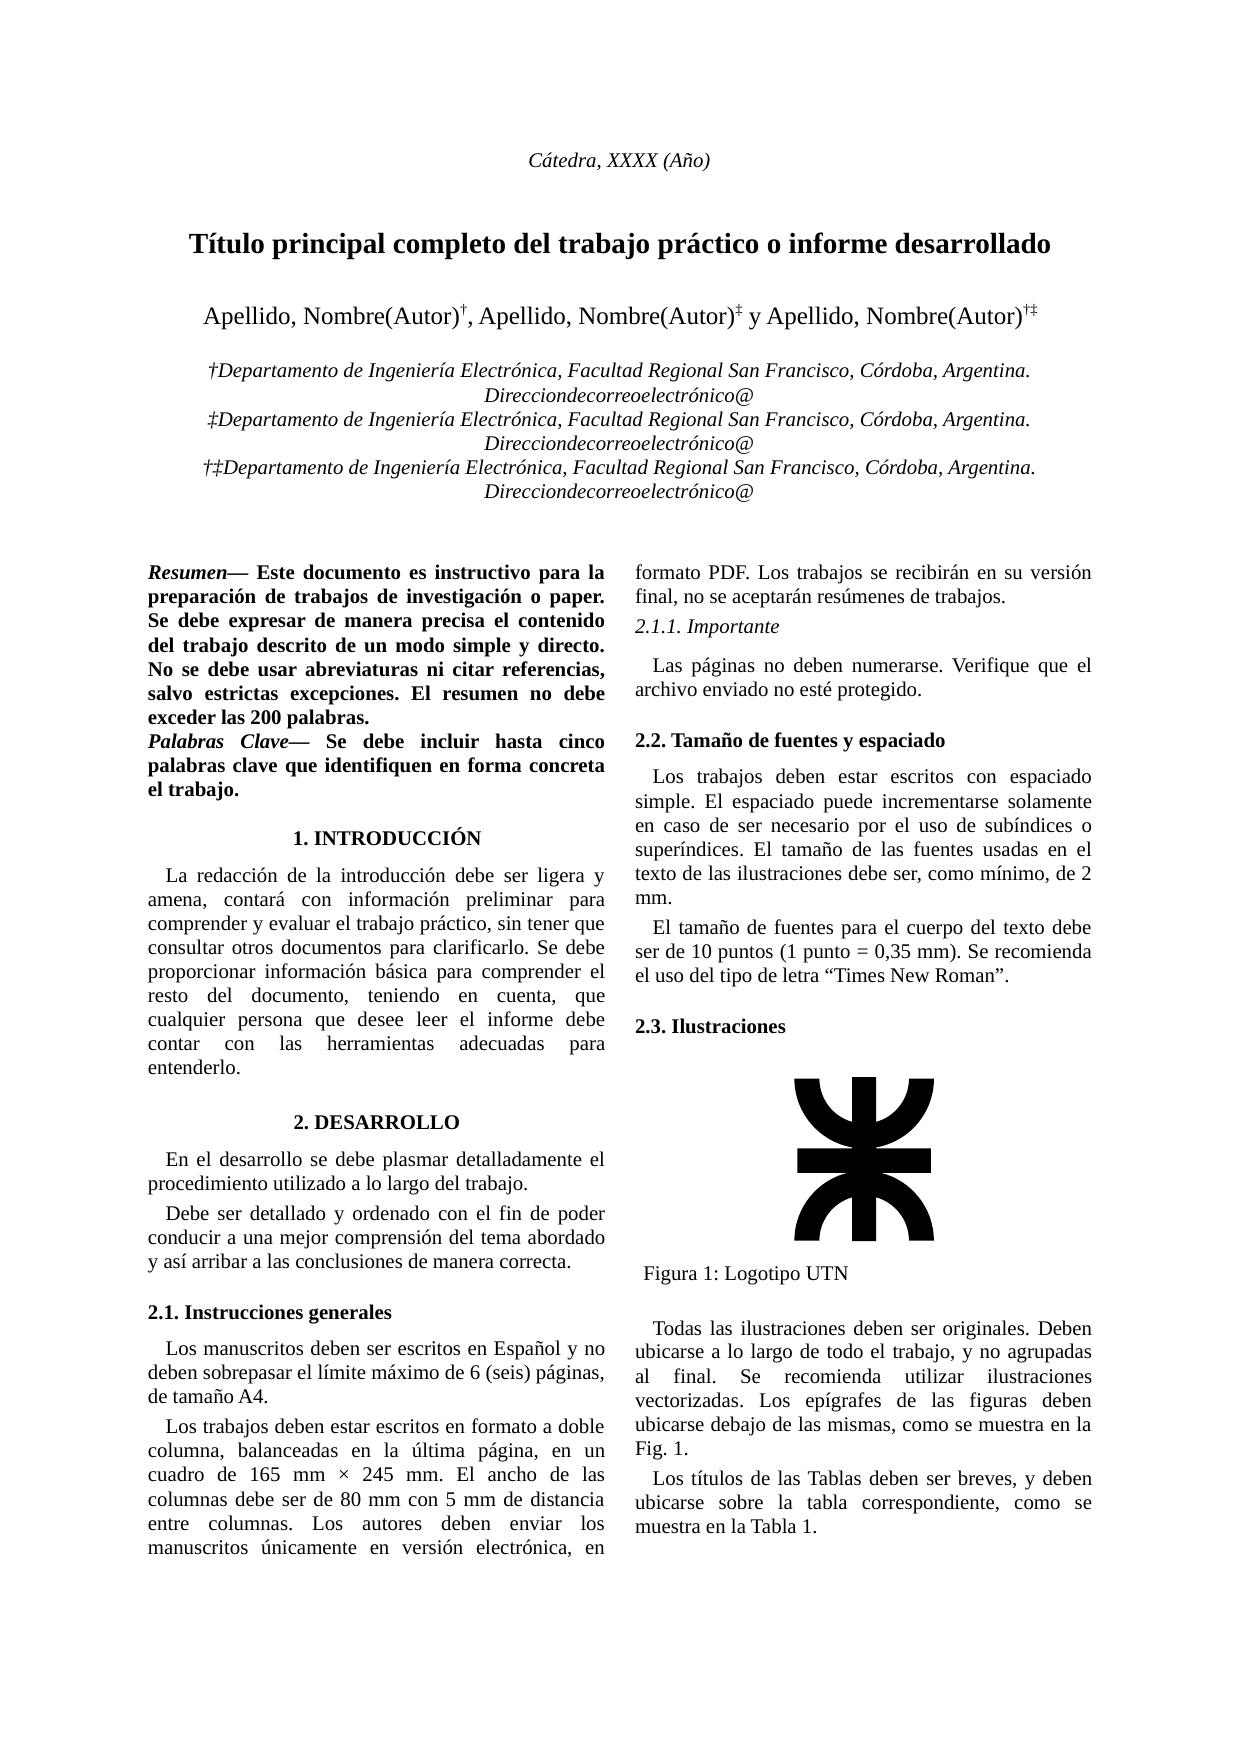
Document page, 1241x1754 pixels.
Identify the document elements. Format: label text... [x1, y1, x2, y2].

text Apellido, Nombre(Autor)†, Apellido, Nombre(Autor)‡ y Apellido, Nombre(Autor)†‡ [148, 301, 1093, 330]
text Direcciondecorreoelectrónico@ [148, 382, 1093, 407]
text Palabras Clave— Se debe incluir hasta cinco palabras clave que identifiquen en forma concreta el trabajo. [148, 729, 605, 801]
text Direcciondecorreoelectrónico@ [148, 431, 1093, 455]
subtitle 1. INTRODUCCIÓN [148, 826, 605, 850]
text Todas las ilustraciones deben ser originales. Deben ubicarse a lo largo de todo el trabajo, y no agrupadas al final. Se recomienda utilizar ilustraciones vectorizadas. Los epígrafes de las figuras deben ubicarse debajo de las mismas, como se muestra en la Fig. 1. [635, 1315, 1093, 1460]
text 2.1.1. Importante [635, 614, 1093, 638]
subtitle 2.2. Tamaño de fuentes y espaciado [635, 728, 1093, 752]
text Las páginas no deben numerarse. Verifique que el archivo enviado no esté protegido. [635, 653, 1093, 701]
text La redacción de la introducción debe ser ligera y amena, contará con información preliminar para comprender y evaluar el trabajo práctico, sin tener que consultar otros documentos para clarificarlo. Se debe proporcionar información básica para comprender el resto del documento, teniendo en cuenta, que cualquier persona que desee leer el informe debe contar con las herramientas adecuadas para entenderlo. [148, 862, 605, 1079]
text Los títulos de las Tablas deben ser breves, y deben ubicarse sobre la tabla correspondiente, como se muestra en la Tabla 1. [635, 1466, 1093, 1538]
subtitle 2.3. Ilustraciones [635, 1014, 1093, 1038]
text Resumen— Este documento es instructivo para la preparación de trabajos de investigación o paper. Se debe expresar de manera precisa el contenido del trabajo descrito de un modo simple y directo. No se debe usar abreviaturas ni citar referencias, salvo estrictas excepciones. El resumen no debe exceder las 200 palabras. [148, 560, 605, 729]
text Los trabajos deben estar escritos en formato a doble columna, balanceadas en la última página, en un cuadro de 165 mm × 245 mm. El ancho de las columnas debe ser de 80 mm con 5 mm de distancia entre columnas. Los autores deben enviar los manuscritos únicamente en versión electrónica, en [148, 1414, 605, 1559]
text Direcciondecorreoelectrónico@ [148, 479, 1093, 503]
subtitle 2. DESARROLLO [148, 1110, 605, 1134]
text ‡Departamento de Ingeniería Electrónica, Facultad Regional San Francisco, Córdoba, Argentina. [148, 407, 1093, 431]
text El tamaño de fuentes para el cuerpo del texto debe ser de 10 puntos (1 punto = 0,35 mm). Se recomienda el uso del tipo de letra “Times New Roman”. [635, 915, 1093, 987]
text Los trabajos deben estar escritos con espaciado simple. El espaciado puede incrementarse solamente en caso de ser necesario por el uso de subíndices o superíndices. El tamaño de las fuentes usadas en el texto de las ilustraciones debe ser, como mínimo, de 2 mm. [635, 764, 1093, 909]
title Título principal completo del trabajo práctico o informe desarrollado [148, 226, 1093, 260]
text Figura 1: Logotipo UTN [643, 1257, 1084, 1285]
text Debe ser detallado y ordenado con el fin de poder conducir a una mejor comprensión del tema abordado y así arribar a las conclusiones de manera correcta. [148, 1201, 605, 1273]
text †Departamento de Ingeniería Electrónica, Facultad Regional San Francisco, Córdoba, Argentina. [148, 358, 1093, 382]
text Los manuscritos deben ser escritos en Español y no deben sobrepasar el límite máximo de 6 (seis) páginas, de tamaño A4. [148, 1336, 605, 1408]
text En el desarrollo se debe plasmar detalladamente el procedimiento utilizado a lo largo del trabajo. [148, 1147, 605, 1195]
subtitle 2.1. Instrucciones generales [148, 1299, 605, 1324]
text †‡Departamento de Ingeniería Electrónica, Facultad Regional San Francisco, Córdoba, Argentina. [148, 455, 1093, 479]
text formato PDF. Los trabajos se recibirán en su versión final, no se aceptarán resúmenes de trabajos. [635, 560, 1093, 608]
